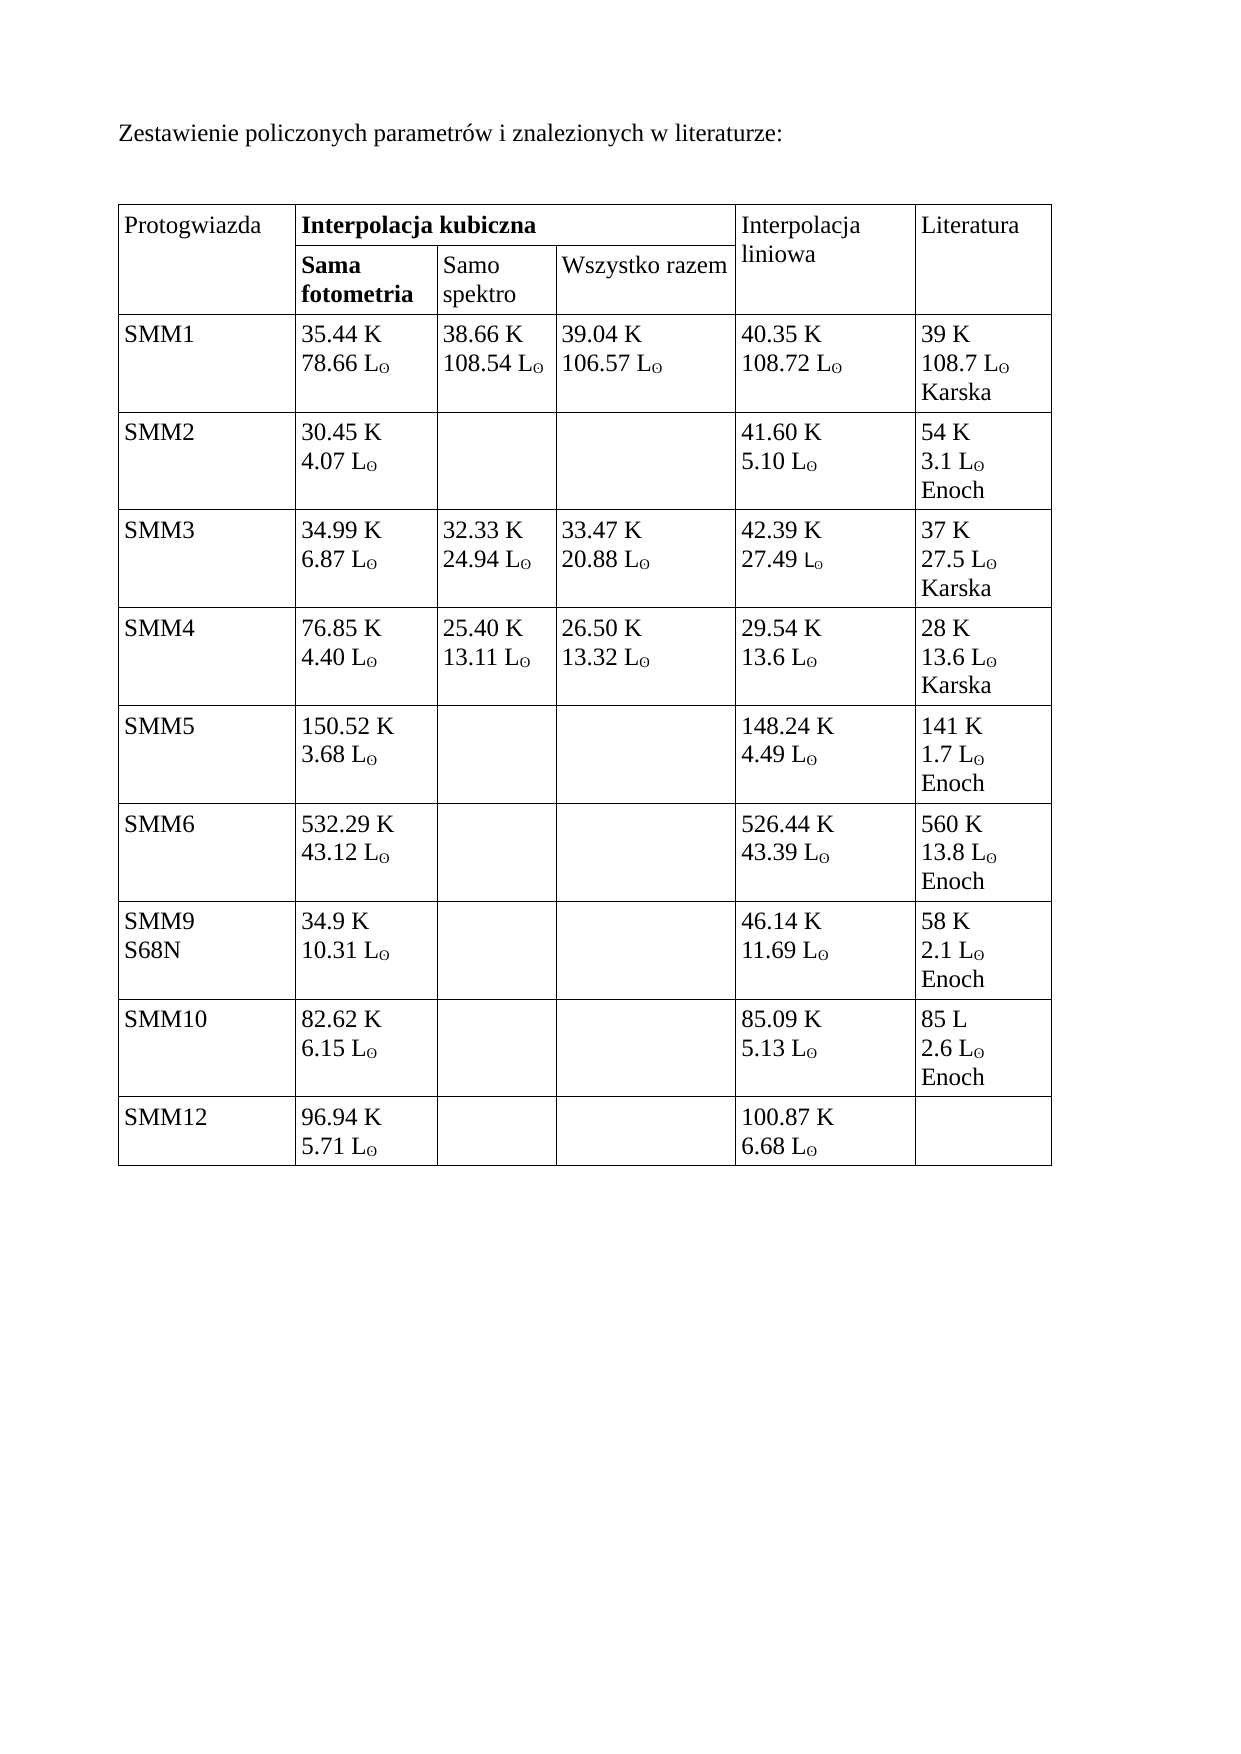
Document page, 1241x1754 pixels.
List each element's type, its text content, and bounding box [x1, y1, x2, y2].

table_cell 54 K 3.1 Lʘ Enoch [916, 413, 1051, 509]
table_cell 148.24 K 4.49 Lʘ [736, 706, 915, 803]
table_cell [557, 413, 735, 509]
table_cell [438, 1097, 556, 1165]
table_cell [438, 706, 556, 803]
table_cell 41.60 K 5.10 Lʘ [736, 413, 915, 509]
table_cell SMM1 [119, 315, 295, 412]
table_cell 32.33 K 24.94 Lʘ [438, 510, 556, 607]
table_header Interpolacja liniowa [736, 205, 915, 314]
table_header Literatura [916, 205, 1051, 314]
table_cell [438, 413, 556, 509]
table_cell [438, 902, 556, 998]
table_cell 39.04 K 106.57 Lʘ [557, 315, 735, 412]
table_cell 46.14 K 11.69 Lʘ [736, 902, 915, 998]
table_cell 76.85 K 4.40 Lʘ [296, 608, 437, 705]
table_cell 150.52 K 3.68 Lʘ [296, 706, 437, 803]
table_header Interpolacja kubiczna [296, 205, 735, 245]
table_cell [557, 804, 735, 901]
table_cell 33.47 K 20.88 Lʘ [557, 510, 735, 607]
table_cell 85.09 K 5.13 Lʘ [736, 1000, 915, 1096]
table_cell [557, 1000, 735, 1096]
table_cell 26.50 K 13.32 Lʘ [557, 608, 735, 705]
table_cell [916, 1097, 1051, 1165]
table_cell [438, 804, 556, 901]
table_cell SMM10 [119, 1000, 295, 1096]
table_cell SMM2 [119, 413, 295, 509]
table_cell SMM4 [119, 608, 295, 705]
table_cell 560 K 13.8 Lʘ Enoch [916, 804, 1051, 901]
table_cell 35.44 K 78.66 Lʘ [296, 315, 437, 412]
text Zestawienie policzonych parametrów i znalezionych w literaturze: [118, 118, 1122, 147]
table_cell 37 K 27.5 Lʘ Karska [916, 510, 1051, 607]
table_cell Samo spektro [438, 246, 556, 314]
table_cell SMM9 S68N [119, 902, 295, 998]
table_cell 526.44 K 43.39 Lʘ [736, 804, 915, 901]
table_cell SMM12 [119, 1097, 295, 1165]
table_cell [557, 706, 735, 803]
table_cell 532.29 K 43.12 Lʘ [296, 804, 437, 901]
table_cell SMM6 [119, 804, 295, 901]
table_cell 100.87 K 6.68 Lʘ [736, 1097, 915, 1165]
table_cell SMM3 [119, 510, 295, 607]
table_cell 34.99 K 6.87 Lʘ [296, 510, 437, 607]
table_cell 25.40 K 13.11 Lʘ [438, 608, 556, 705]
table_header Protogwiazda [119, 205, 295, 314]
table_cell 141 K 1.7 Lʘ Enoch [916, 706, 1051, 803]
table_cell [557, 902, 735, 998]
table_cell 40.35 K 108.72 Lʘ [736, 315, 915, 412]
table_cell [438, 1000, 556, 1096]
table_cell 30.45 K 4.07 Lʘ [296, 413, 437, 509]
table_cell 42.39 K 27.49 Lʘ [736, 510, 915, 607]
table_cell 29.54 K 13.6 Lʘ [736, 608, 915, 705]
table_cell 39 K 108.7 Lʘ Karska [916, 315, 1051, 412]
table_cell 82.62 K 6.15 Lʘ [296, 1000, 437, 1096]
table_cell SMM5 [119, 706, 295, 803]
table_cell [557, 1097, 735, 1165]
table_cell Wszystko razem [557, 246, 735, 314]
table_cell 34.9 K 10.31 Lʘ [296, 902, 437, 998]
table_cell 38.66 K 108.54 Lʘ [438, 315, 556, 412]
table_cell Sama fotometria [296, 246, 437, 314]
table_cell 96.94 K 5.71 Lʘ [296, 1097, 437, 1165]
table_cell 28 K 13.6 Lʘ Karska [916, 608, 1051, 705]
table_cell 85 L 2.6 Lʘ Enoch [916, 1000, 1051, 1096]
table_cell 58 K 2.1 Lʘ Enoch [916, 902, 1051, 998]
